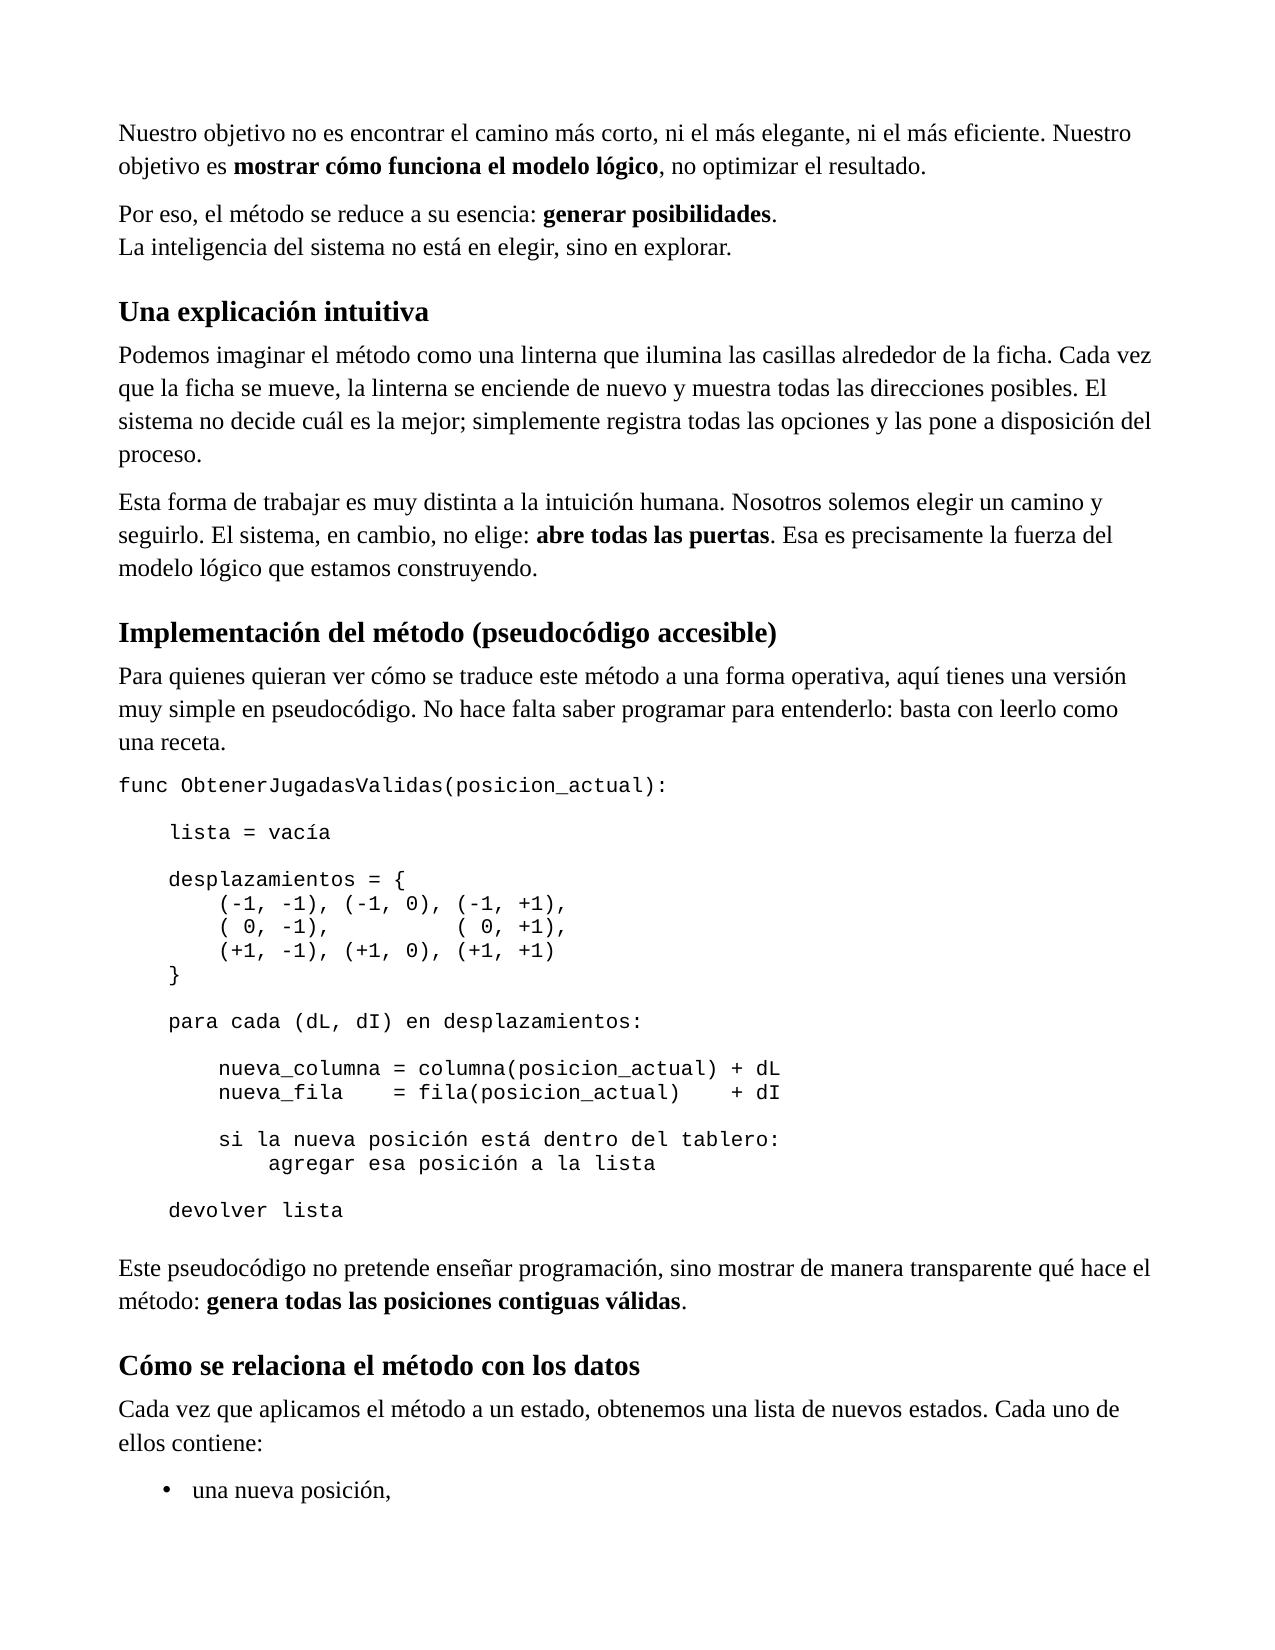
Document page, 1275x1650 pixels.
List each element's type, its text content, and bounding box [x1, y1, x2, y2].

text Para quienes quieran ver cómo se traduce este método a una forma operativa, aquí tienes una versión muy simple en pseudocódigo. No hace falta saber programar para entenderlo: basta con leerlo como una receta. [118, 661, 1157, 756]
text agregar esa posición a la lista [118, 1153, 1157, 1177]
text si la nueva posición está dentro del tablero: [118, 1129, 1157, 1153]
text (-1, -1), (-1, 0), (-1, +1), [118, 893, 1157, 916]
list una nueva posición, [162, 1475, 1157, 1504]
subtitle Implementación del método (pseudocódigo accesible) [118, 615, 1157, 648]
text ( 0, -1), ( 0, +1), [118, 916, 1157, 940]
subtitle Una explicación intuitiva [118, 294, 1157, 327]
text Podemos imaginar el método como una linterna que ilumina las casillas alrededor de la ficha. Cada vez que la ficha se mueve, la linterna se enciende de nuevo y muestra todas las direcciones posibles. El sistema no decide cuál es la mejor; simplemente registra todas las opciones y las pone a disposición del proceso. [118, 340, 1157, 468]
text Nuestro objetivo no es encontrar el camino más corto, ni el más elegante, ni el más eficiente. Nuestro objetivo es mostrar cómo funciona el modelo lógico, no optimizar el resultado. [118, 118, 1157, 180]
text nueva_fila = fila(posicion_actual) + dI [118, 1082, 1157, 1106]
subtitle Cómo se relaciona el método con los datos [118, 1348, 1157, 1382]
text func ObtenerJugadasValidas(posicion_actual): [118, 774, 1157, 798]
text devolver lista [118, 1200, 1157, 1224]
text (+1, -1), (+1, 0), (+1, +1) [118, 940, 1157, 964]
text nueva_columna = columna(posicion_actual) + dL [118, 1058, 1157, 1082]
text lista = vacía [118, 822, 1157, 846]
text Esta forma de trabajar es muy distinta a la intuición humana. Nosotros solemos elegir un camino y seguirlo. El sistema, en cambio, no elige: abre todas las puertas. Esa es precisamente la fuerza del modelo lógico que estamos construyendo. [118, 487, 1157, 581]
text desplazamientos = { [118, 869, 1157, 893]
text Este pseudocódigo no pretende enseñar programación, sino mostrar de manera transparente qué hace el método: genera todas las posiciones contiguas válidas. [118, 1253, 1157, 1315]
text } [118, 964, 1157, 987]
text Cada vez que aplicamos el método a un estado, obtenemos una lista de nuevos estados. Cada uno de ellos contiene: [118, 1394, 1157, 1456]
text para cada (dL, dI) en desplazamientos: [118, 1011, 1157, 1035]
text Por eso, el método se reduce a su esencia: generar posibilidades. La inteligencia del sistema no está en elegir, sino en explorar. [118, 199, 1157, 261]
